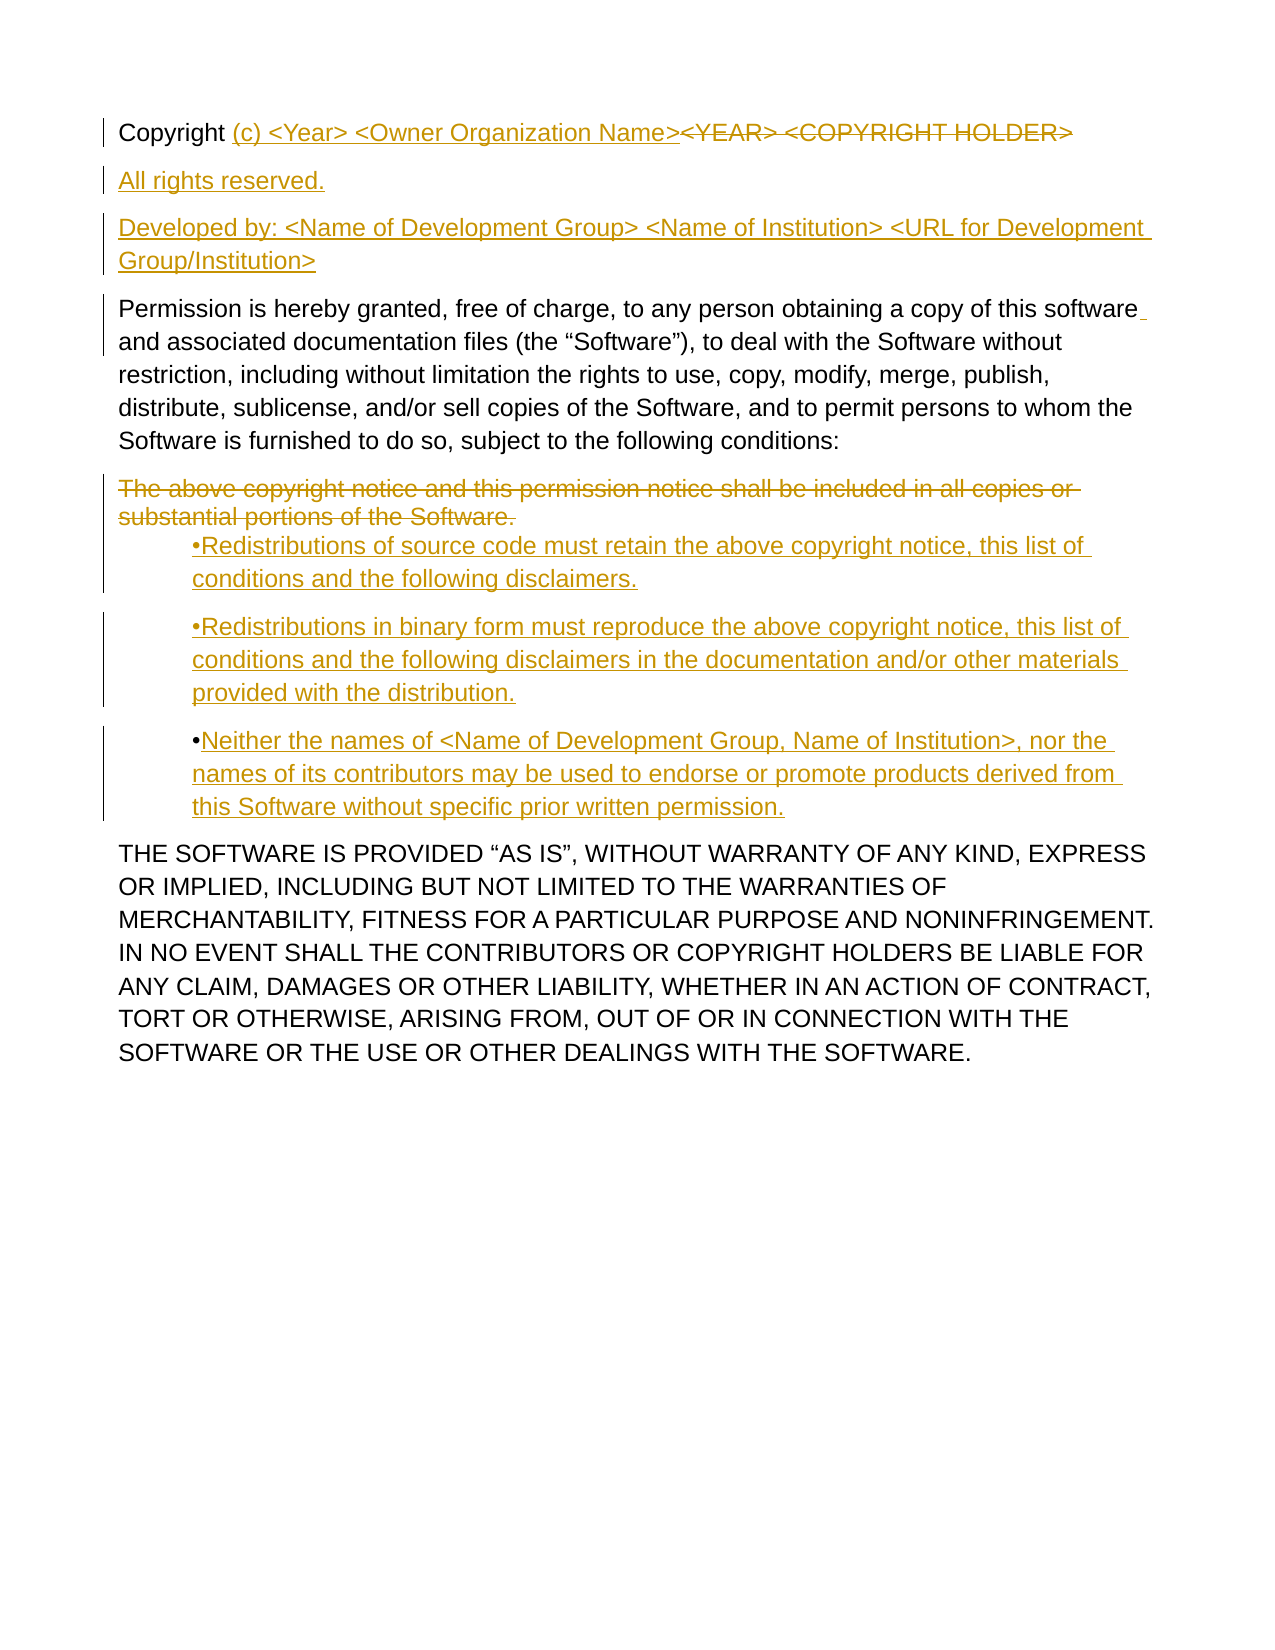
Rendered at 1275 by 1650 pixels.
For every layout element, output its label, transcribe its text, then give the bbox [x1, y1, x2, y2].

text All rights reserved. [118, 166, 1157, 194]
text THE SOFTWARE IS PROVIDED “AS IS”, WITHOUT WARRANTY OF ANY KIND, EXPRESS OR IMPLIED, INCLUDING BUT NOT LIMITED TO THE WARRANTIES OF MERCHANTABILITY, FITNESS FOR A PARTICULAR PURPOSE AND NONINFRINGEMENT. IN NO EVENT SHALL THE CONTRIBUTORS OR COPYRIGHT HOLDERS BE LIABLE FOR ANY CLAIM, DAMAGES OR OTHER LIABILITY, WHETHER IN AN ACTION OF CONTRACT, TORT OR OTHERWISE, ARISING FROM, OUT OF OR IN CONNECTION WITH THE SOFTWARE OR THE USE OR OTHER DEALINGS WITH THE SOFTWARE. [118, 839, 1157, 1066]
text Permission is hereby granted, free of charge, to any person obtaining a copy of this software and associated documentation files (the “Software”), to deal with the Software without restriction, including without limitation the rights to use, copy, modify, merge, publish, distribute, sublicense, and/or sell copies of the Software, and to permit persons to whom the Software is furnished to do so, subject to the following conditions: [118, 294, 1157, 455]
list Redistributions of source code must retain the above copyright notice, this list of conditions and the following disclaimers. [118, 531, 1157, 593]
text Developed by: <Name of Development Group> <Name of Institution> <URL for Development Group/Institution> [118, 213, 1157, 275]
text Copyright (c) <Year> <Owner Organization Name> [118, 118, 1157, 147]
list Neither the names of <Name of Development Group, Name of Institution>, nor the names of its contributors may be used to endorse or promote products derived from this Software without specific prior written permission. [118, 726, 1157, 821]
list Redistributions in binary form must reproduce the above copyright notice, this list of conditions and the following disclaimers in the documentation and/or other materials provided with the distribution. [118, 612, 1157, 707]
